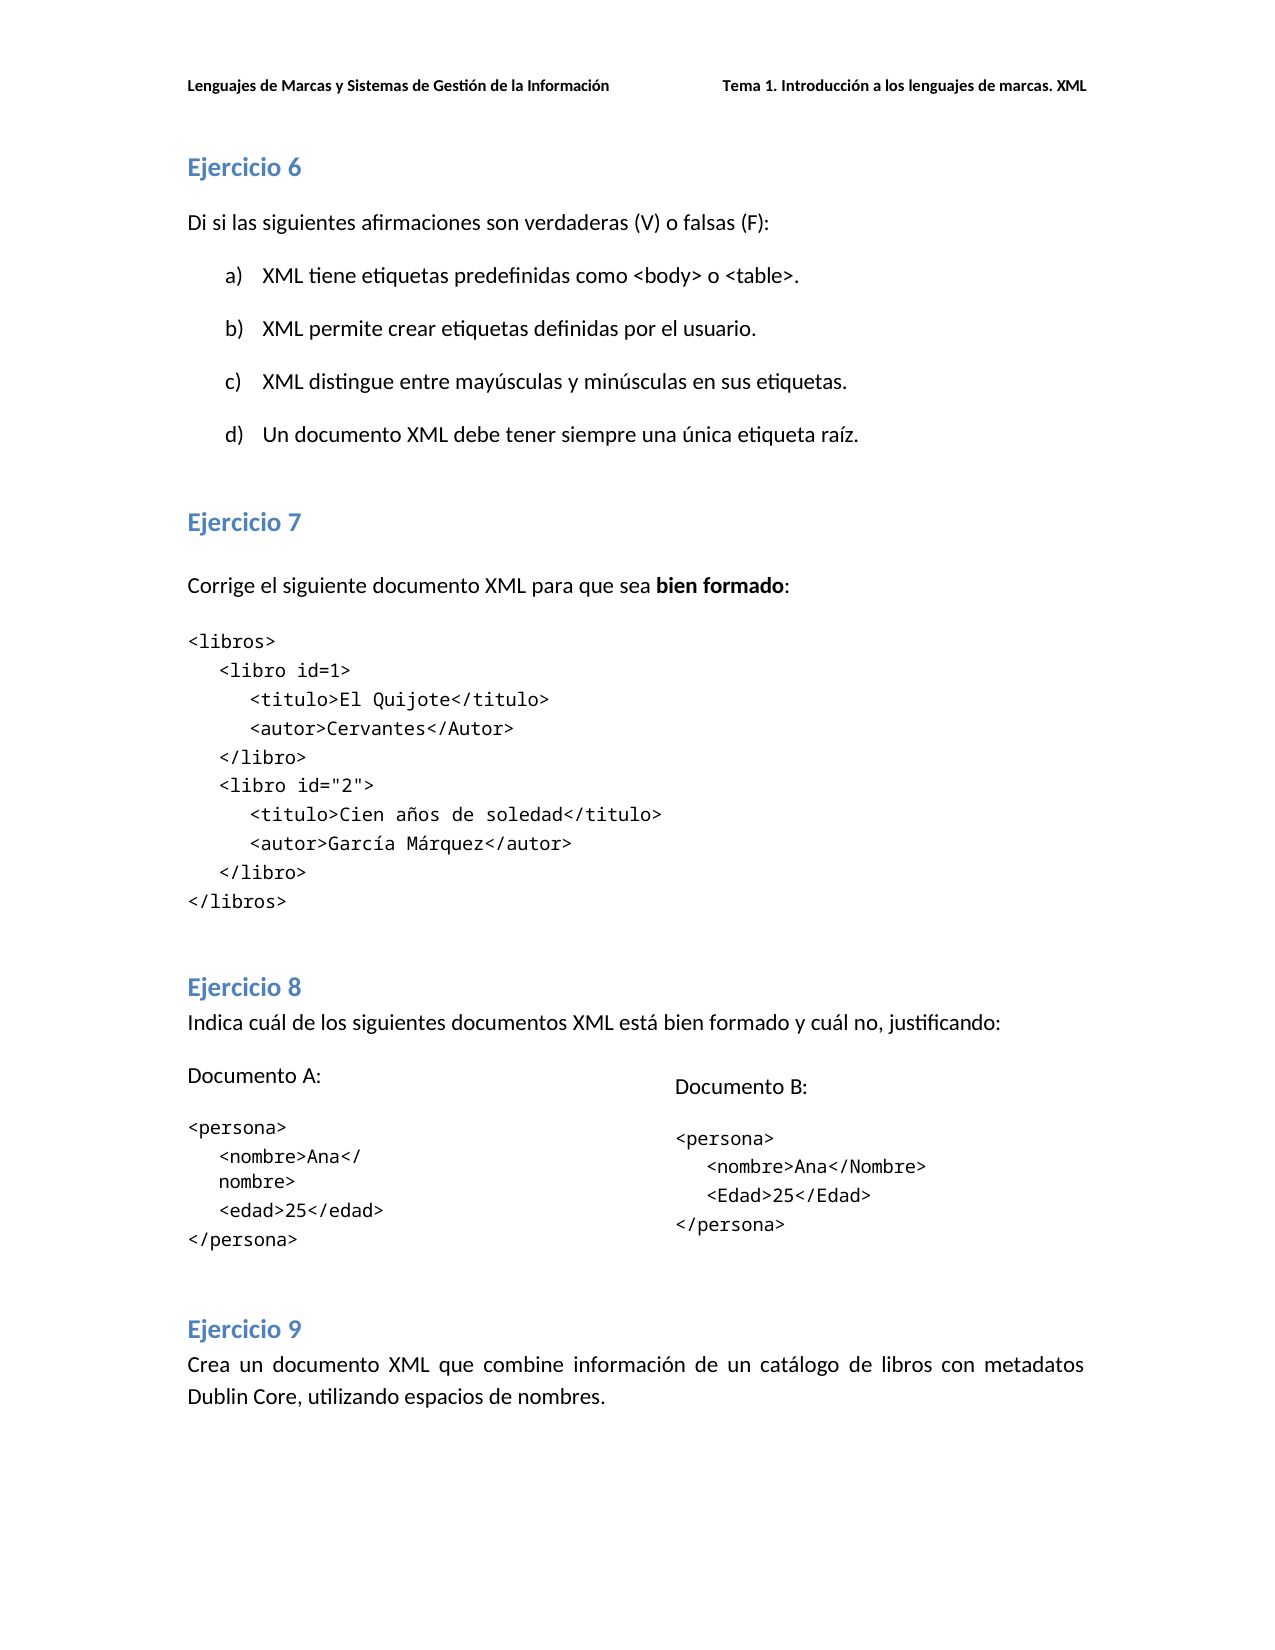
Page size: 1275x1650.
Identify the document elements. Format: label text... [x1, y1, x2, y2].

text </libros> [187, 888, 1125, 914]
text <edad>25</edad> [218, 1197, 428, 1223]
text </libro> [218, 859, 1125, 885]
text </persona> [675, 1211, 1125, 1237]
text Di si las siguientes afirmaciones son verdaderas (V) o falsas (F): [187, 208, 1125, 236]
text Documento B: [675, 1072, 1125, 1100]
subtitle Ejercicio 7 [187, 505, 1125, 538]
text <persona> [187, 1114, 428, 1140]
text <autor>Cervantes</Autor> [249, 715, 1125, 741]
list XML distingue entre mayúsculas y minúsculas en sus etiquetas. [225, 367, 1125, 395]
text <libro id="2"> [218, 773, 1125, 798]
text <persona> [675, 1125, 1125, 1150]
text <libros> [187, 629, 1125, 654]
text <titulo>El Quijote</titulo> [249, 686, 1125, 712]
list XML tiene etiquetas predefinidas como <body> o <table>. [225, 261, 1125, 289]
text Corrige el siguiente documento XML para que sea bien formado: [187, 572, 1125, 599]
text <titulo>Cien años de soledad</titulo> [249, 802, 1125, 827]
list Un documento XML debe tener siempre una única etiqueta raíz. [225, 421, 1125, 448]
subtitle Ejercicio 8 [187, 970, 1125, 1003]
list XML permite crear etiquetas definidas por el usuario. [225, 314, 1125, 342]
text </libro> [218, 744, 1125, 769]
text <libro id=1> [218, 657, 1125, 683]
text </persona> [187, 1226, 428, 1252]
text Documento A: [187, 1061, 428, 1089]
text Crea un documento XML que combine información de un catálogo de libros con metadatos Dublin Core, utilizando espacios de nombres. [187, 1350, 1125, 1410]
text <nombre>Ana</Nombre> [706, 1154, 1125, 1179]
subtitle Ejercicio 6 [187, 150, 1125, 183]
subtitle Ejercicio 9 [187, 1312, 1125, 1345]
text <nombre>Ana</nombre> [218, 1143, 428, 1194]
text <autor>García Márquez</autor> [249, 831, 1125, 856]
text Indica cuál de los siguientes documentos XML está bien formado y cuál no, justificando: [187, 1008, 1125, 1036]
text <Edad>25</Edad> [706, 1182, 1125, 1208]
